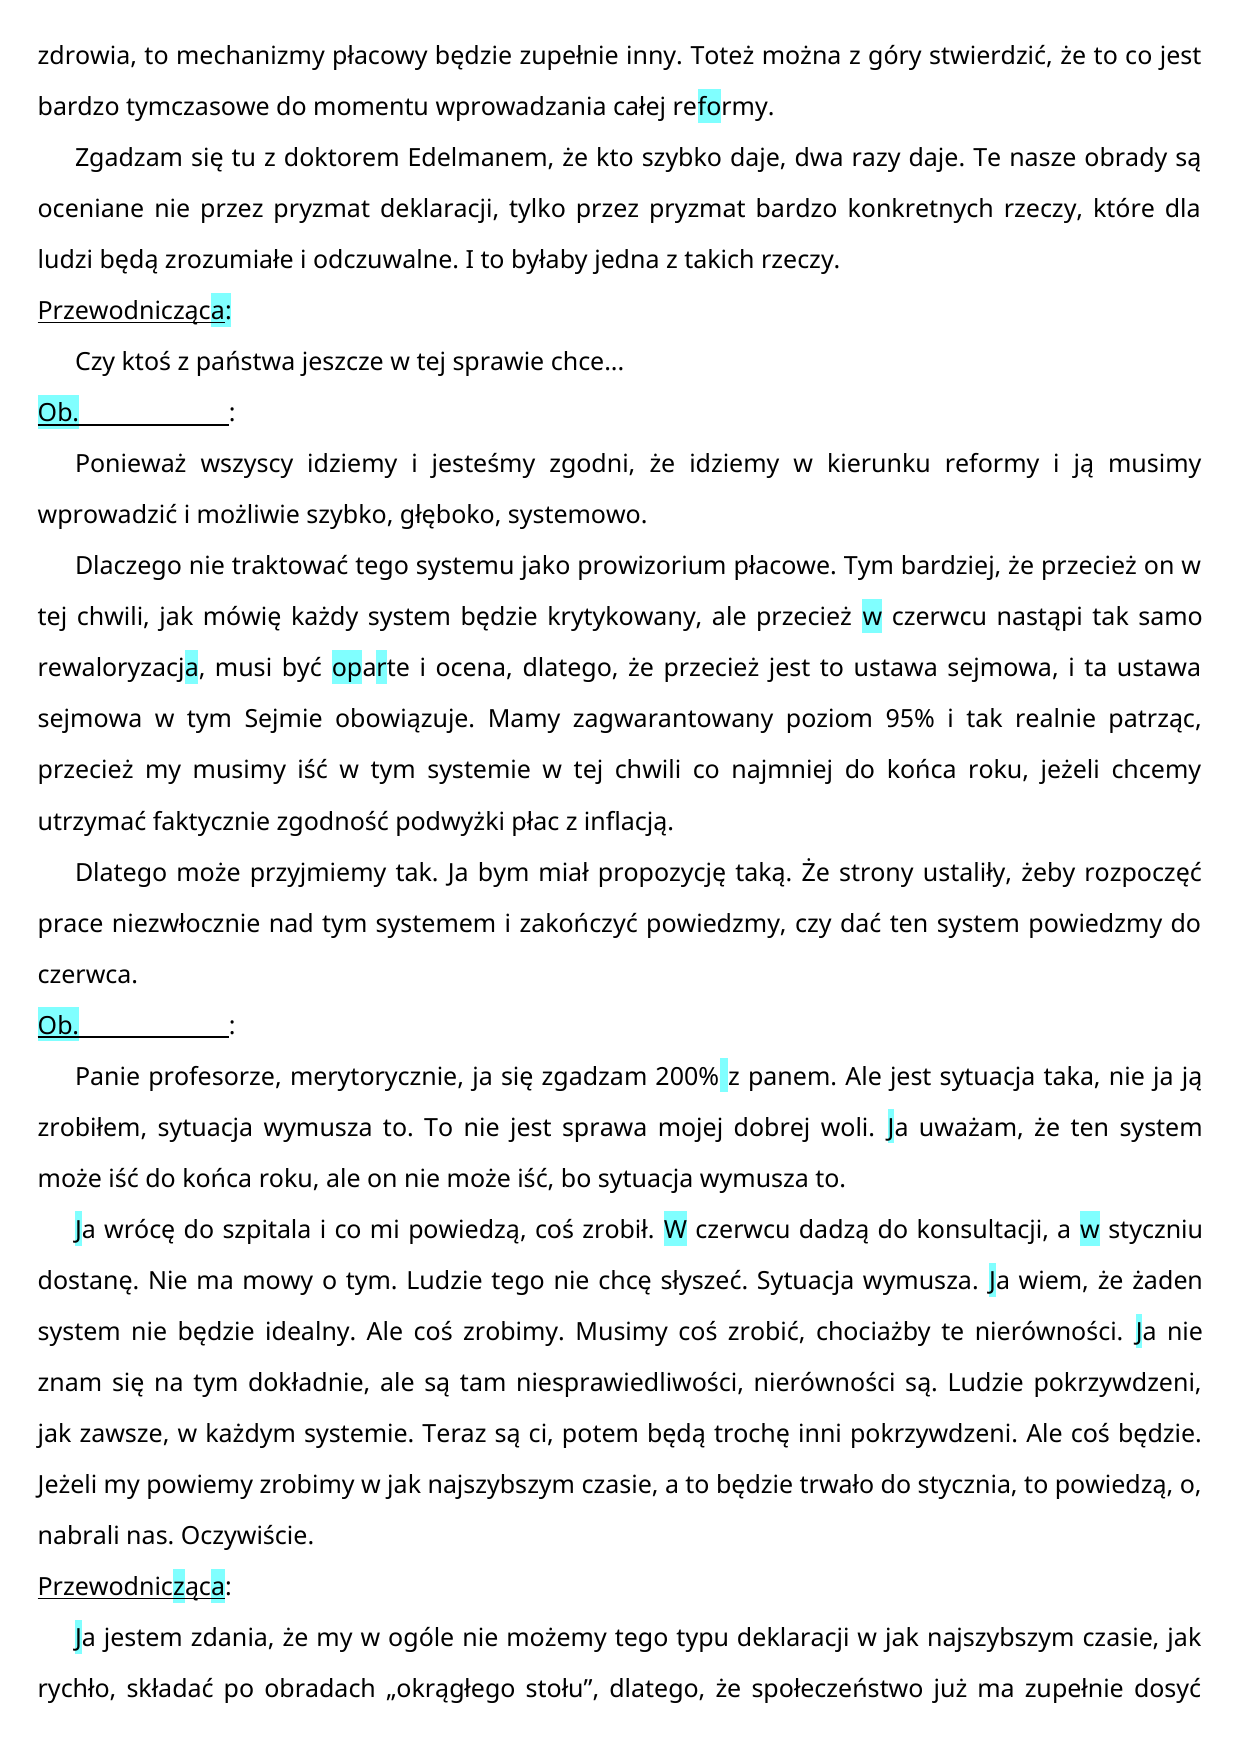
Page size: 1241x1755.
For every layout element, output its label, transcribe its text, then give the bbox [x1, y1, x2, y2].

text Ponieważ wszyscy idziemy i jesteśmy zgodni, że idziemy w kierunku reformy i ją musimy wprowadzić i możliwie szybko, głęboko, systemowo. [37, 446, 1203, 531]
text Dlaczego nie traktować tego systemu jako prowizorium płacowe. Tym bardziej, że przecież on w tej chwili, jak mówię każdy system będzie krytykowany, ale przecież w czerwcu nastąpi tak samo rewaloryzacja, musi być oparte i ocena, dlatego, że przecież jest to ustawa sejmowa, i ta ustawa sejmowa w tym Sejmie obowiązuje. Mamy zagwarantowany poziom 95% i tak realnie patrząc, przecież my musimy iść w tym systemie w tej chwili co najmniej do końca roku, jeżeli chcemy utrzymać faktycznie zgodność podwyżki płac z inflacją. [37, 548, 1203, 837]
text zdrowia, to mechanizmy płacowy będzie zupełnie inny. Toteż można z góry stwierdzić, że to co jest bardzo tymczasowe do momentu wprowadzania całej reformy. [37, 37, 1203, 123]
text Panie profesorze, merytorycznie, ja się zgadzam 200% z panem. Ale jest sytuacja taka, nie ja ją zrobiłem, sytuacja wymusza to. To nie jest sprawa mojej dobrej woli. Ja uważam, że ten system może iść do końca roku, ale on nie może iść, bo sytuacja wymusza to. [37, 1058, 1203, 1194]
text Ob. : [37, 395, 1203, 429]
text Przewodnicząca: [37, 1569, 1203, 1603]
text Ob. : [37, 1007, 1203, 1041]
text Czy ktoś z państwa jeszcze w tej sprawie chce... [37, 344, 1203, 378]
text Dlatego może przyjmiemy tak. Ja bym miał propozycję taką. Że strony ustaliły, żeby rozpoczęć prace niezwłocznie nad tym systemem i zakończyć powiedzmy, czy dać ten system powiedzmy do czerwca. [37, 854, 1203, 990]
text Ja jestem zdania, że my w ogóle nie możemy tego typu deklaracji w jak najszybszym czasie, jak rychło, składać po obradach „okrągłego stołu”, dlatego, że społeczeństwo już ma zupełnie dosyć [37, 1620, 1203, 1705]
text Zgadzam się tu z doktorem Edelmanem, że kto szybko daje, dwa razy daje. Te nasze obrady są oceniane nie przez pryzmat deklaracji, tylko przez pryzmat bardzo konkretnych rzeczy, które dla ludzi będą zrozumiałe i odczuwalne. I to byłaby jedna z takich rzeczy. [37, 139, 1203, 276]
text Ja wrócę do szpitala i co mi powiedzą, coś zrobił. W czerwcu dadzą do konsultacji, a w styczniu dostanę. Nie ma mowy o tym. Ludzie tego nie chcę słyszeć. Sytuacja wymusza. Ja wiem, że żaden system nie będzie idealny. Ale coś zrobimy. Musimy coś zrobić, chociażby te nierówności. Ja nie znam się na tym dokładnie, ale są tam niesprawiedliwości, nierówności są. Ludzie pokrzywdzeni, jak zawsze, w każdym systemie. Teraz są ci, potem będą trochę inni pokrzywdzeni. Ale coś będzie. Jeżeli my powiemy zrobimy w jak najszybszym czasie, a to będzie trwało do stycznia, to powiedzą, o, nabrali nas. Oczywiście. [37, 1211, 1203, 1552]
text Przewodnicząca: [37, 293, 1203, 327]
